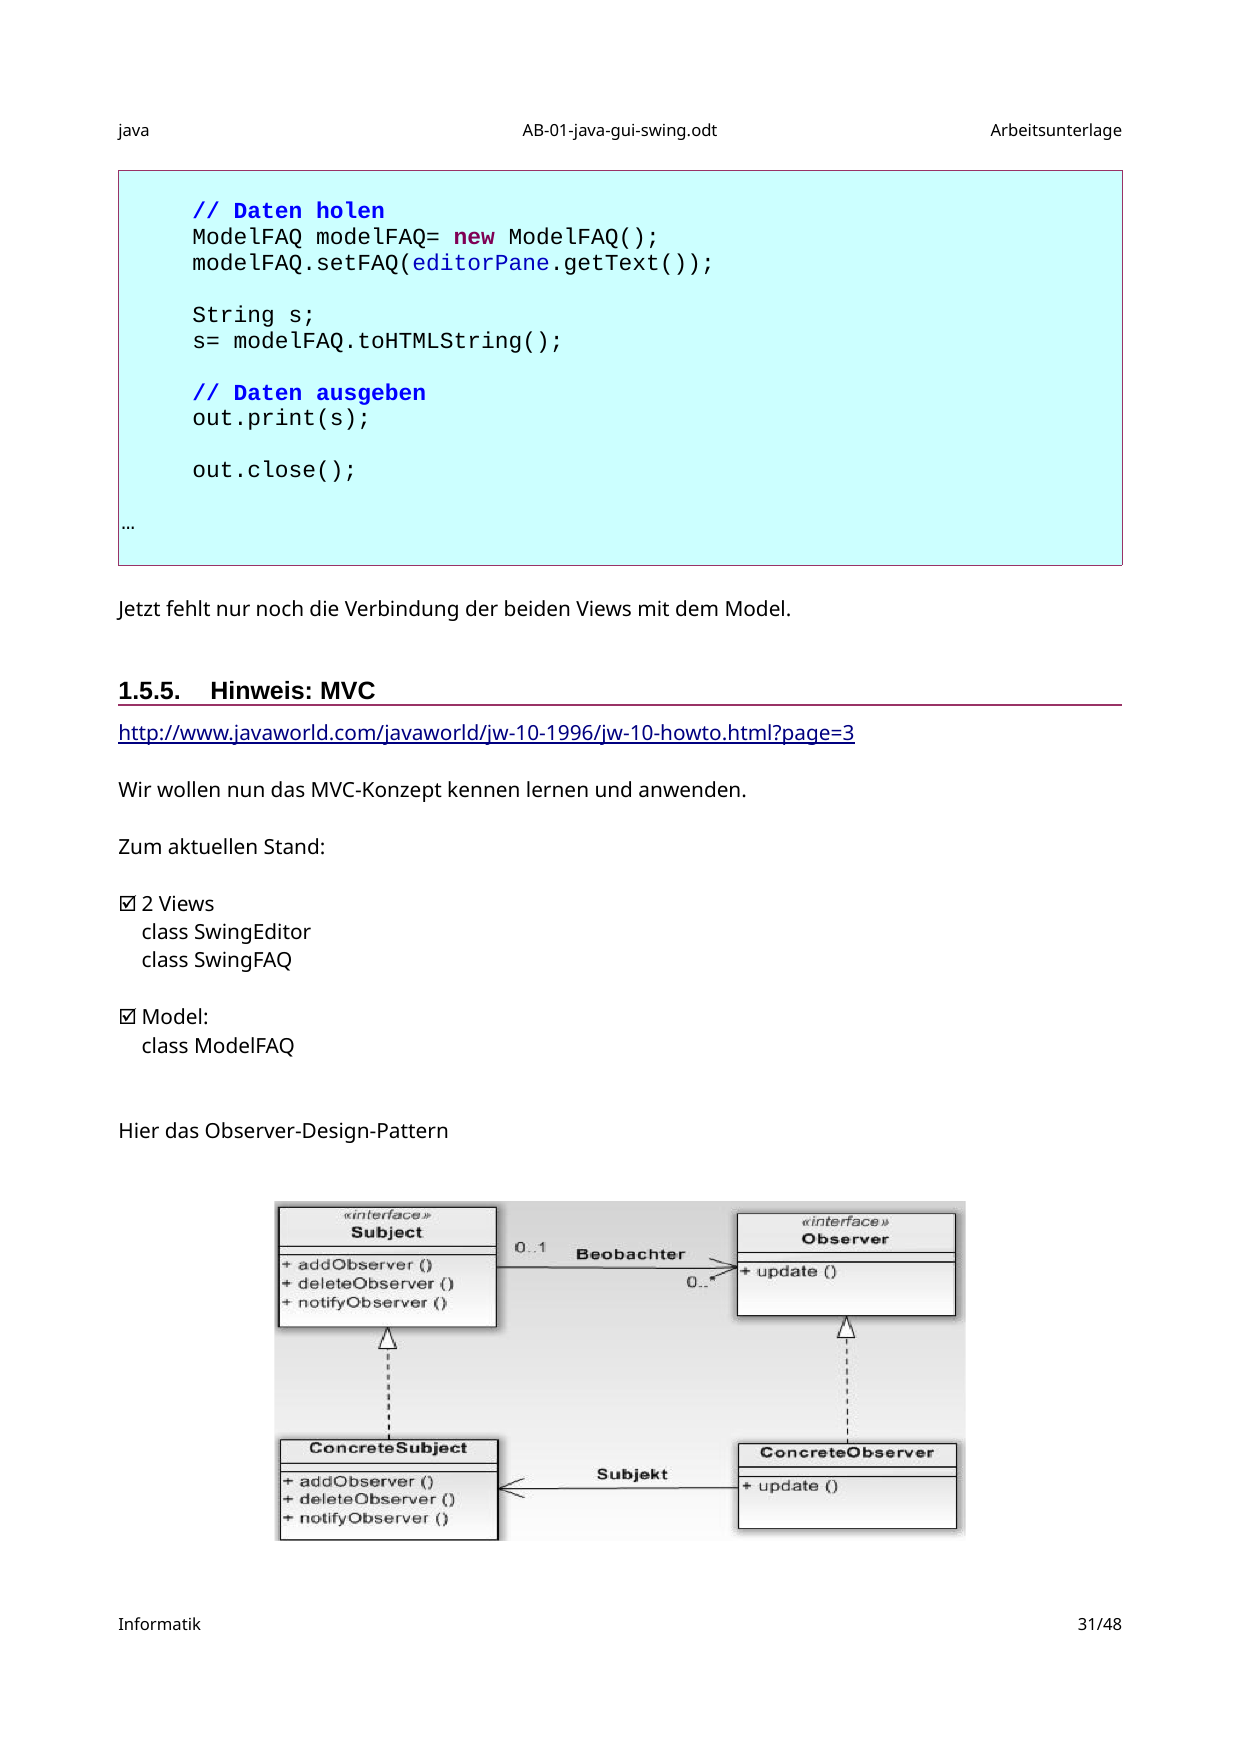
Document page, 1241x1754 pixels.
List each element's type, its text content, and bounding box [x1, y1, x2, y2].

text Hier das Observer-Design-Pattern [118, 1116, 1122, 1144]
list 2 Views class SwingEditor class SwingFAQ [118, 889, 1122, 974]
text Jetzt fehlt nur noch die Verbindung der beiden Views mit dem Model. [118, 594, 1122, 622]
text String s; [119, 300, 1122, 326]
text http://www.javaworld.com/javaworld/jw-10-1996/jw-10-howto.html?page=3 [118, 718, 1122, 746]
text … [119, 507, 1122, 533]
text // Daten ausgeben [119, 378, 1122, 404]
text s= modelFAQ.toHTMLString(); [119, 326, 1122, 352]
text out.print(s); [119, 404, 1122, 430]
text modelFAQ.setFAQ(editorPane.getText()); [119, 248, 1122, 274]
text Zum aktuellen Stand: [118, 832, 1122, 860]
list Model: class ModelFAQ [118, 1002, 1122, 1059]
text // Daten holen [119, 196, 1122, 222]
picture [274, 1201, 966, 1541]
text out.close(); [119, 456, 1122, 482]
subtitle Hinweis: MVC [118, 676, 1122, 704]
text ModelFAQ modelFAQ= new ModelFAQ(); [119, 222, 1122, 248]
text Wir wollen nun das MVC-Konzept kennen lernen und anwenden. [118, 775, 1122, 803]
